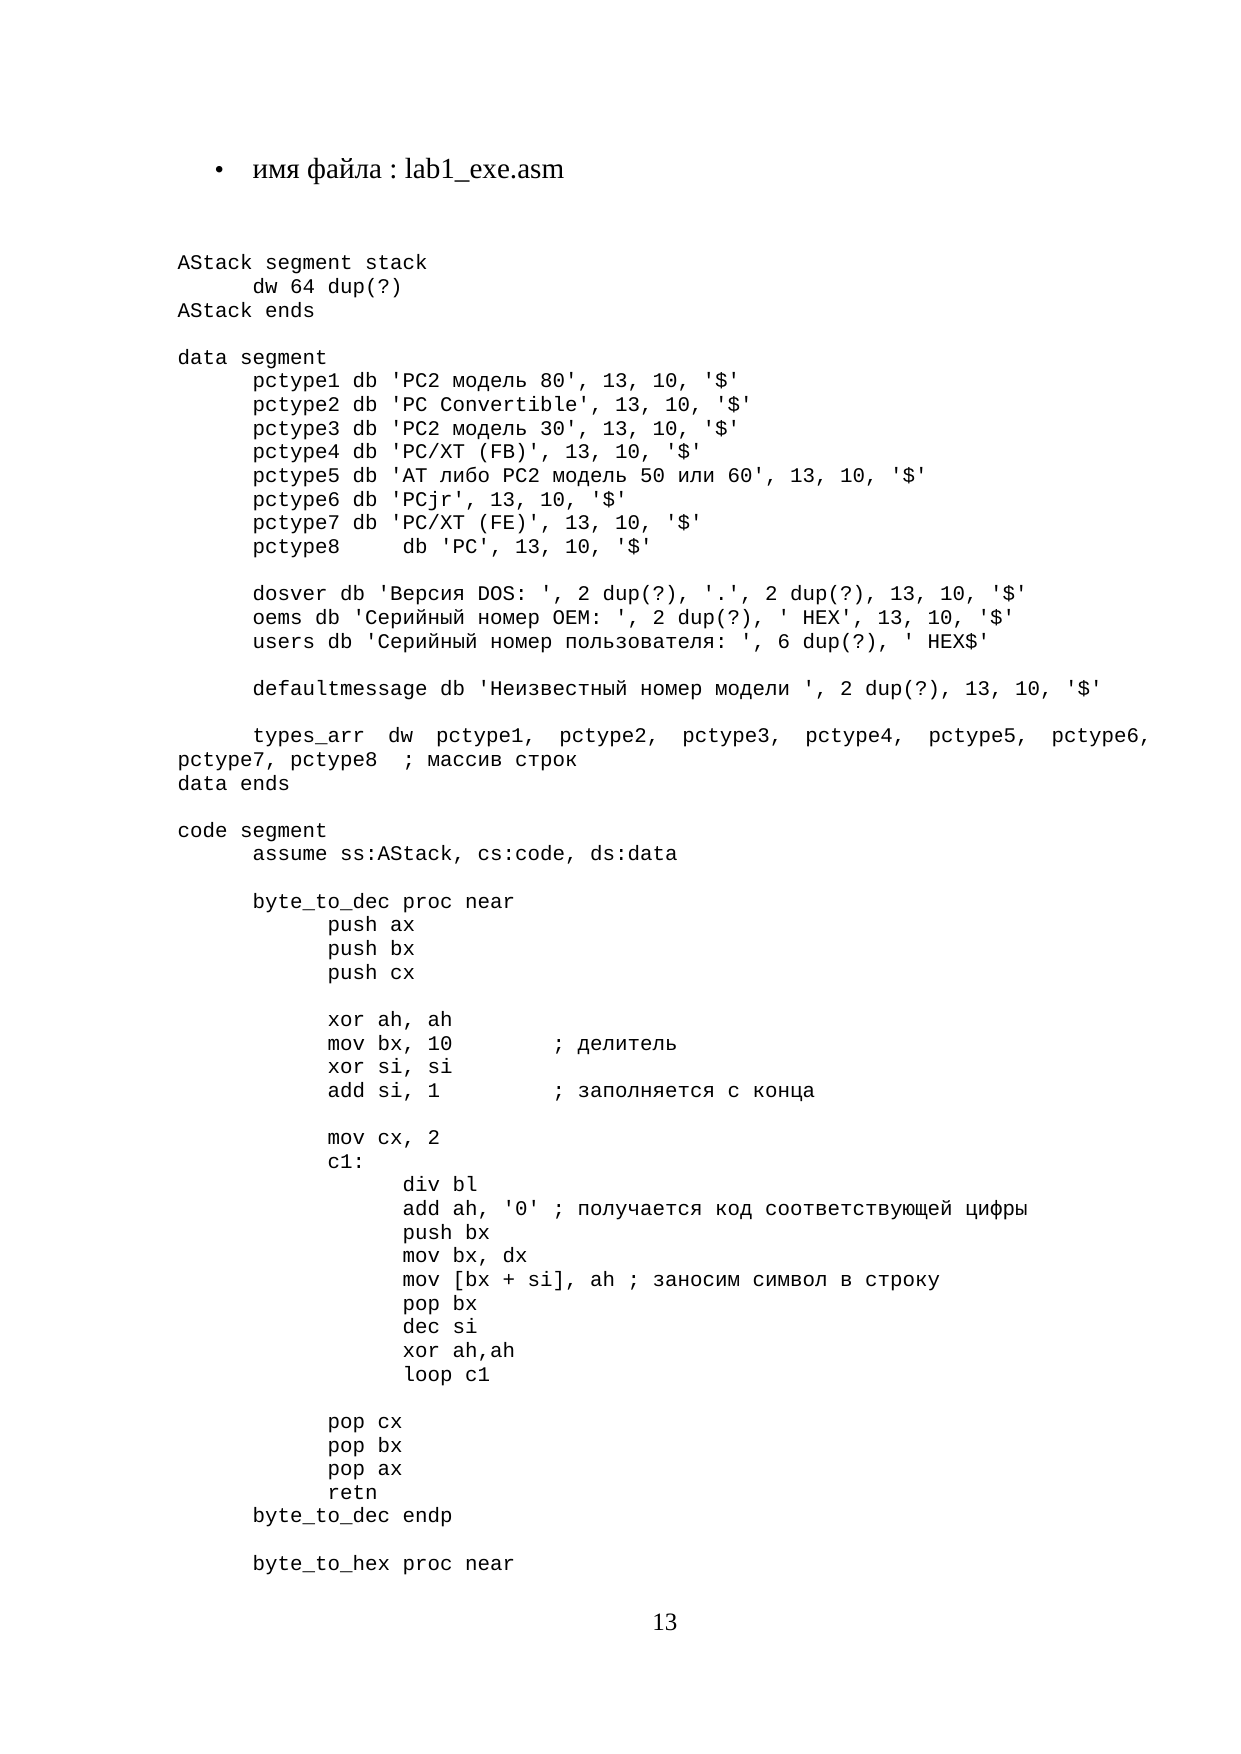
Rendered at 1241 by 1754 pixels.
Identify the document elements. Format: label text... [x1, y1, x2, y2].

text push ax [177, 914, 1152, 938]
text pctype1 db 'PC2 модель 80', 13, 10, '$' [177, 371, 1152, 394]
text add si, 1 ; заполняется с конца [177, 1080, 1152, 1103]
text xor ah, ah [177, 1009, 1152, 1033]
text mov bx, dx [177, 1245, 1152, 1269]
text pctype2 db 'PC Convertible', 13, 10, '$' [177, 394, 1152, 418]
text pctype5 db 'AT либо PC2 модель 50 или 60', 13, 10, '$' [177, 465, 1152, 489]
text pop bx [177, 1434, 1152, 1458]
text push bx [177, 938, 1152, 962]
text add ah, '0' ; получается код соответствующей цифры [177, 1198, 1152, 1222]
text pop cx [177, 1411, 1152, 1434]
text AStack ends [177, 299, 1152, 323]
text byte_to_dec proc near [177, 891, 1152, 914]
text oems db 'Серийный номер OEM: ', 2 dup(?), ' HEX', 13, 10, '$' [177, 607, 1152, 631]
text mov cx, 2 [177, 1127, 1152, 1151]
text dw 64 dup(?) [177, 276, 1152, 299]
text push bx [177, 1222, 1152, 1245]
text c1: [177, 1151, 1152, 1174]
text xor ah,ah [177, 1340, 1152, 1364]
text users db 'Серийный номер пользователя: ', 6 dup(?), ' HEX$' [177, 631, 1152, 654]
text defaultmessage db 'Неизвестный номер модели ', 2 dup(?), 13, 10, '$' [177, 678, 1152, 702]
text AStack segment stack [177, 252, 1152, 276]
text mov bx, 10 ; делитель [177, 1033, 1152, 1056]
text byte_to_dec endp [177, 1506, 1152, 1529]
text code segment [177, 820, 1152, 843]
text pctype8 db 'PC', 13, 10, '$' [177, 536, 1152, 560]
text retn [177, 1482, 1152, 1506]
text data ends [177, 772, 1152, 796]
text assume ss:AStack, cs:code, ds:data [177, 843, 1152, 867]
text pop ax [177, 1458, 1152, 1482]
list имя файла : lab1_exe.asm [215, 152, 1152, 185]
text dosver db 'Версия DOS: ', 2 dup(?), '.', 2 dup(?), 13, 10, '$' [177, 583, 1152, 607]
text push cx [177, 962, 1152, 985]
text loop c1 [177, 1364, 1152, 1387]
text dec si [177, 1316, 1152, 1340]
text pctype7 db 'PC/XT (FE)', 13, 10, '$' [177, 512, 1152, 536]
text pctype6 db 'PCjr', 13, 10, '$' [177, 489, 1152, 512]
text data segment [177, 347, 1152, 371]
text mov [bx + si], ah ; заносим символ в строку [177, 1269, 1152, 1293]
text pop bx [177, 1293, 1152, 1316]
text byte_to_hex proc near [177, 1553, 1152, 1576]
text types_arr dw pctype1, pctype2, pctype3, pctype4, pctype5, pctype6, pctype7, pctype8 ; массив строк [177, 725, 1152, 772]
text div bl [177, 1174, 1152, 1198]
text pctype4 db 'PC/XT (FB)', 13, 10, '$' [177, 441, 1152, 465]
text pctype3 db 'PC2 модель 30', 13, 10, '$' [177, 418, 1152, 441]
text xor si, si [177, 1056, 1152, 1080]
